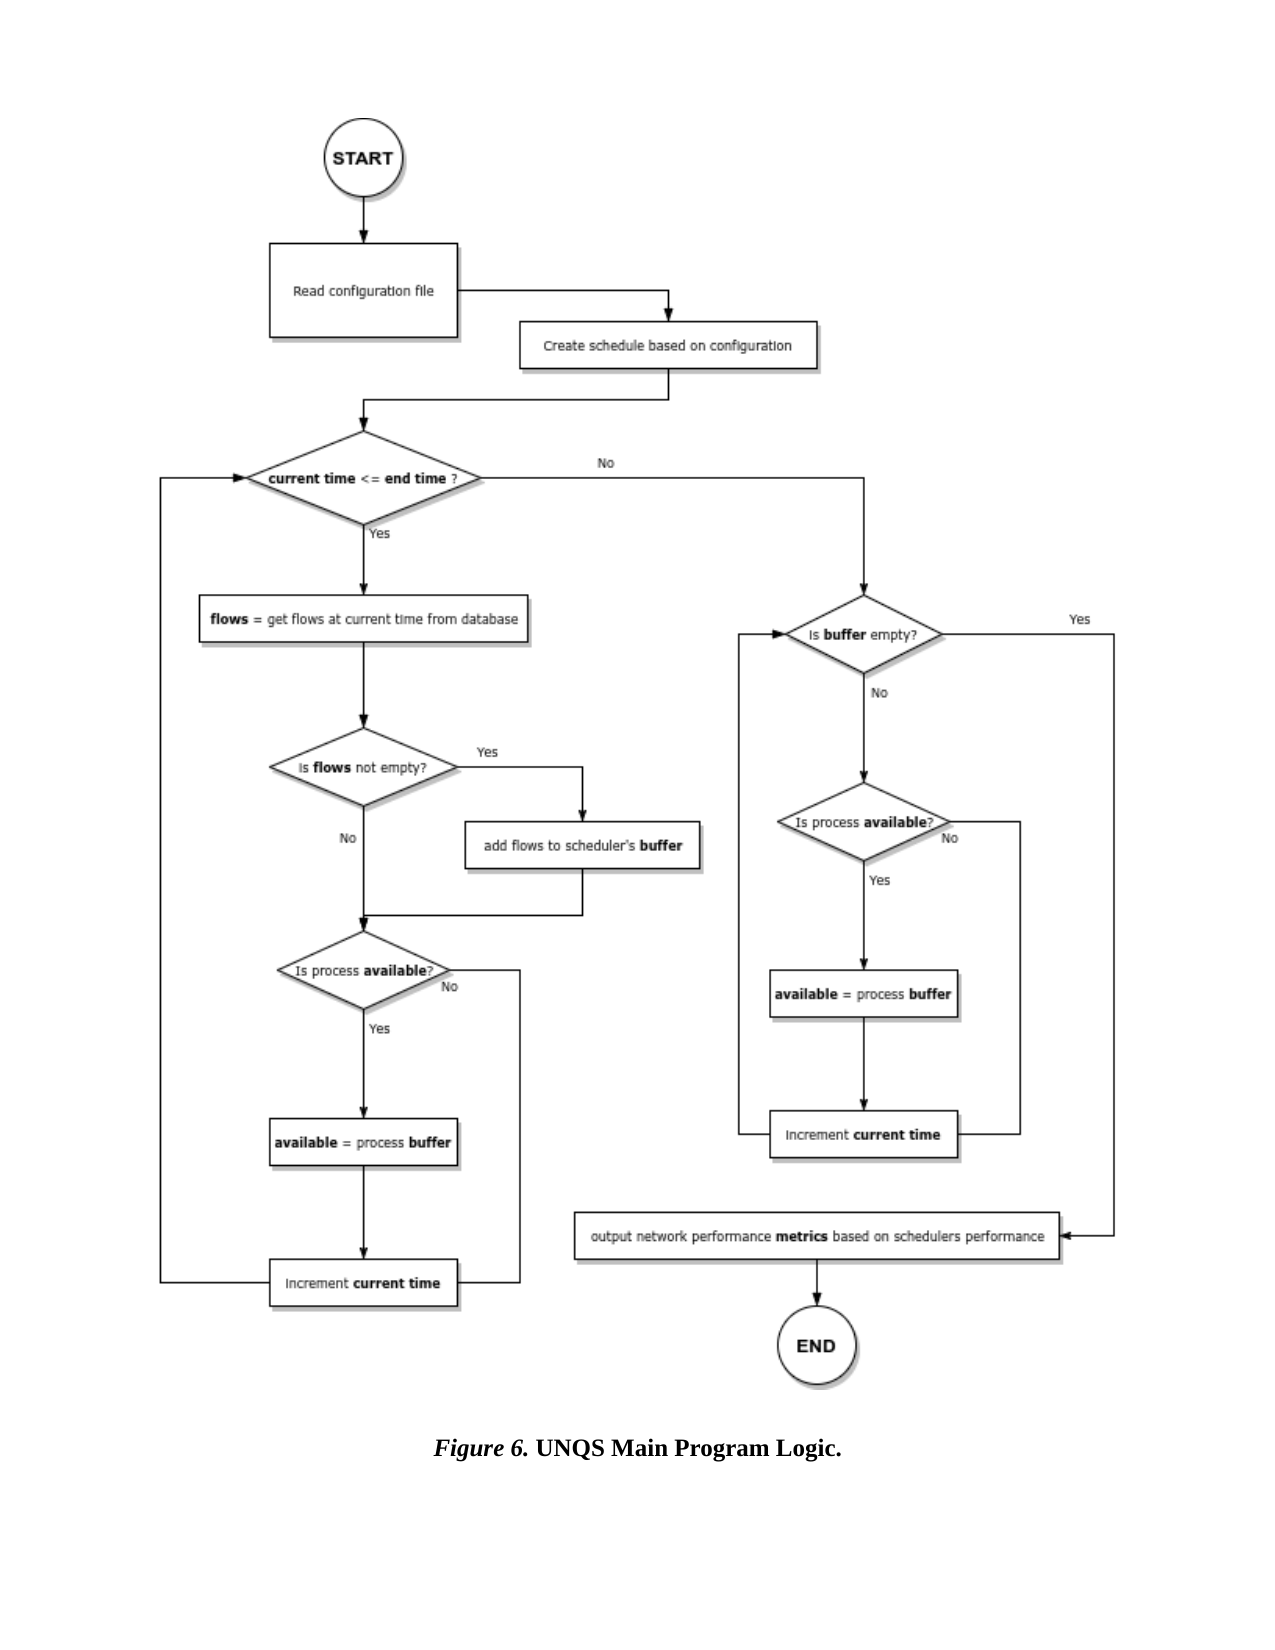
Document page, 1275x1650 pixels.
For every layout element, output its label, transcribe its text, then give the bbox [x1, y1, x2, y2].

picture [149, 118, 1126, 1390]
text Figure 6. UNQS Main Program Logic. [118, 1433, 1157, 1462]
